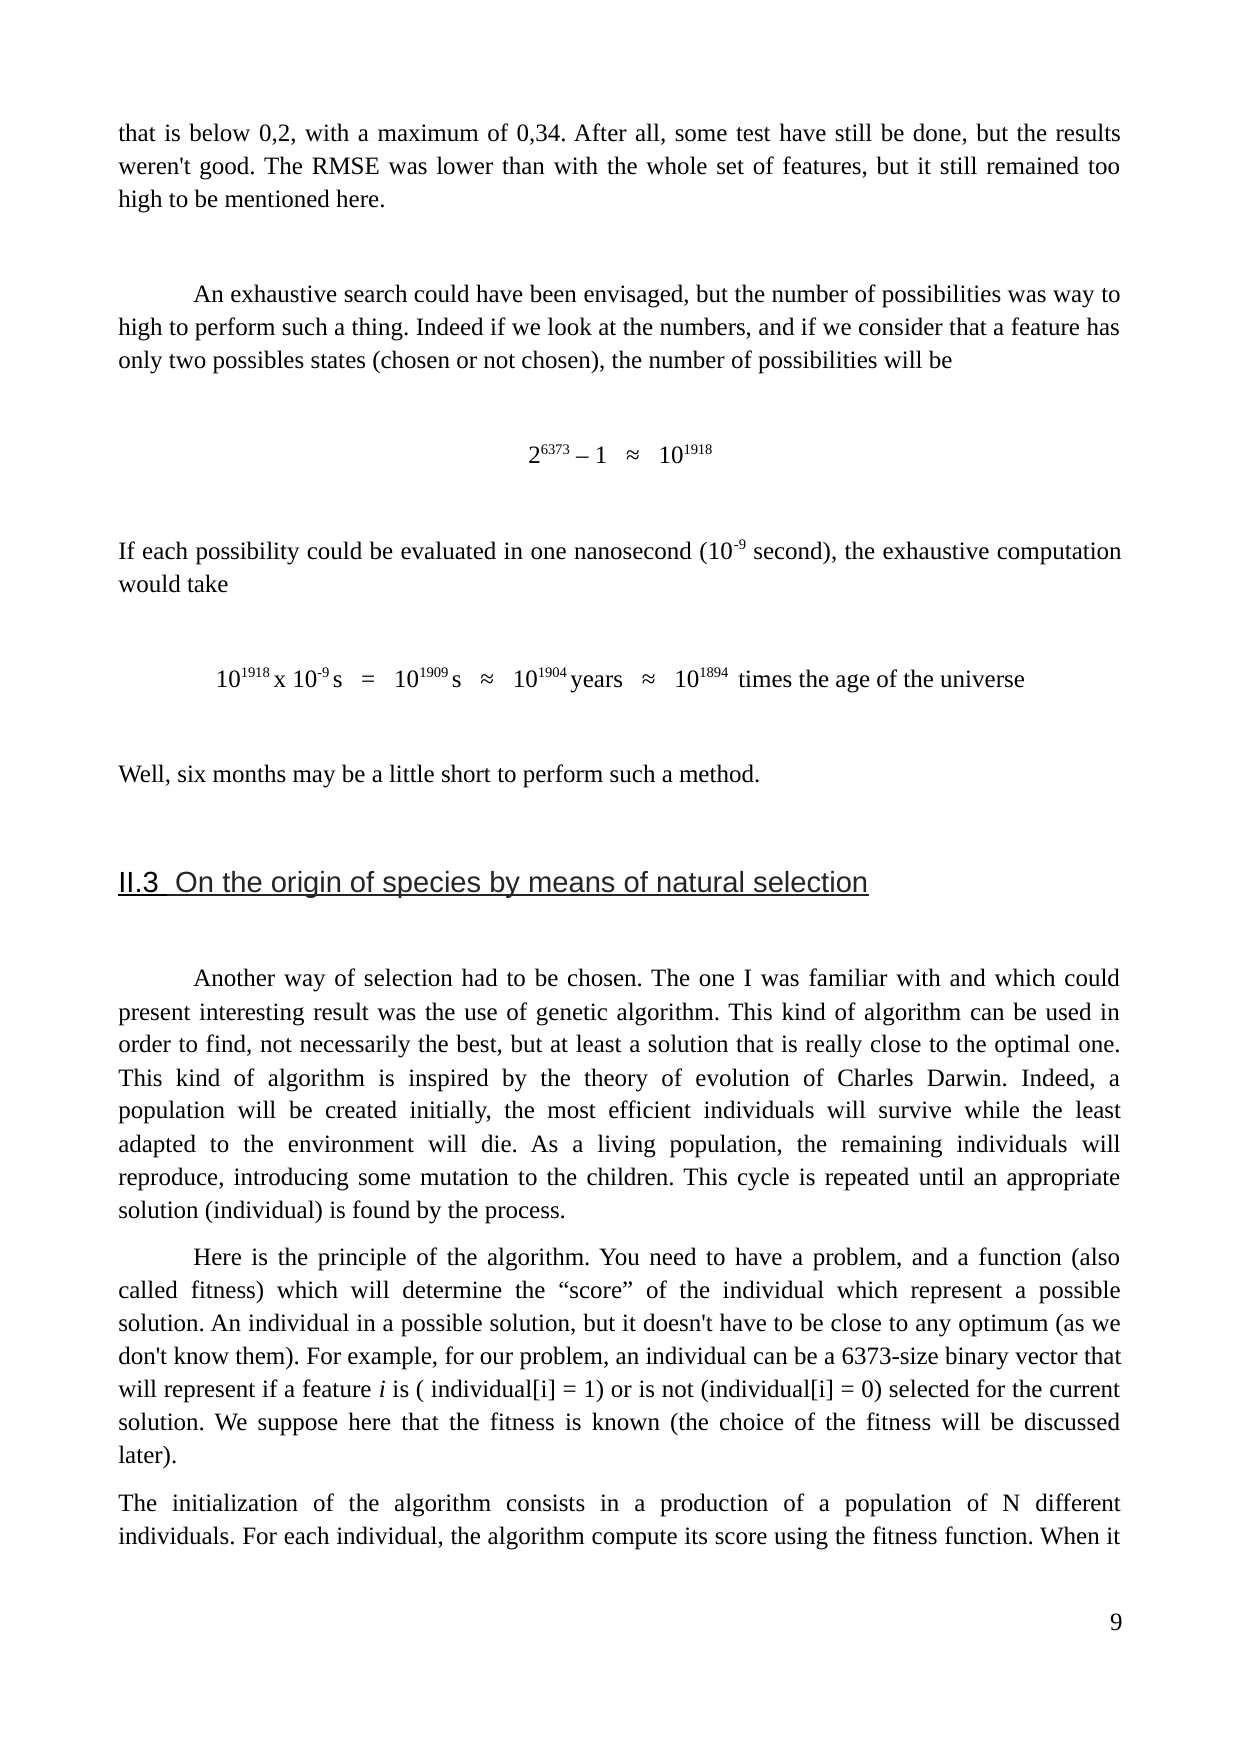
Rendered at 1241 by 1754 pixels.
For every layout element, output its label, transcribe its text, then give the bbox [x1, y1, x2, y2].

text 101918 x 10-9 s = 101909 s ≈ 101904 years ≈ 101894 times the age of the universe [118, 664, 1122, 693]
text The initialization of the algorithm consists in a production of a population of N different individuals. For each individual, the algorithm compute its score using the fitness function. When it [118, 1488, 1122, 1550]
text Here is the principle of the algorithm. You need to have a problem, and a function (also called fitness) which will determine the “score” of the individual which represent a possible solution. An individual in a possible solution, but it doesn't have to be close to any optimum (as we don't know them). For example, for our problem, an individual can be a 6373-size binary vector that will represent if a feature i is ( individual[i] = 1) or is not (individual[i] = 0) selected for the current solution. We suppose here that the fitness is known (the choice of the fitness will be discussed later). [118, 1242, 1122, 1469]
text Well, six months may be a little short to perform such a method. [118, 759, 1122, 788]
text If each possibility could be evaluated in one nanosecond (10-9 second), the exhaustive computation would take [118, 536, 1122, 598]
text Another way of selection had to be chosen. The one I was familiar with and which could present interesting result was the use of genetic algorithm. This kind of algorithm can be used in order to find, not necessarily the best, but at least a solution that is really close to the optimal one. This kind of algorithm is inspired by the theory of evolution of Charles Darwin. Indeed, a population will be created initially, the most efficient individuals will survive while the least adapted to the environment will die. As a living population, the remaining individuals will reproduce, introducing some mutation to the children. This cycle is repeated until an appropriate solution (individual) is found by the process. [118, 963, 1122, 1223]
subtitle II.3 On the origin of species by means of natural selection [118, 865, 1122, 898]
text that is below 0,2, with a maximum of 0,34. After all, some test have still be done, but the results weren't good. The RMSE was lower than with the whole set of features, but it still remained too high to be mentioned here. [118, 118, 1122, 213]
text 26373 – 1 ≈ 101918 [118, 441, 1122, 469]
text An exhaustive search could have been envisaged, but the number of possibilities was way to high to perform such a thing. Indeed if we look at the numbers, and if we consider that a feature has only two possibles states (chosen or not chosen), the number of possibilities will be [118, 279, 1122, 374]
